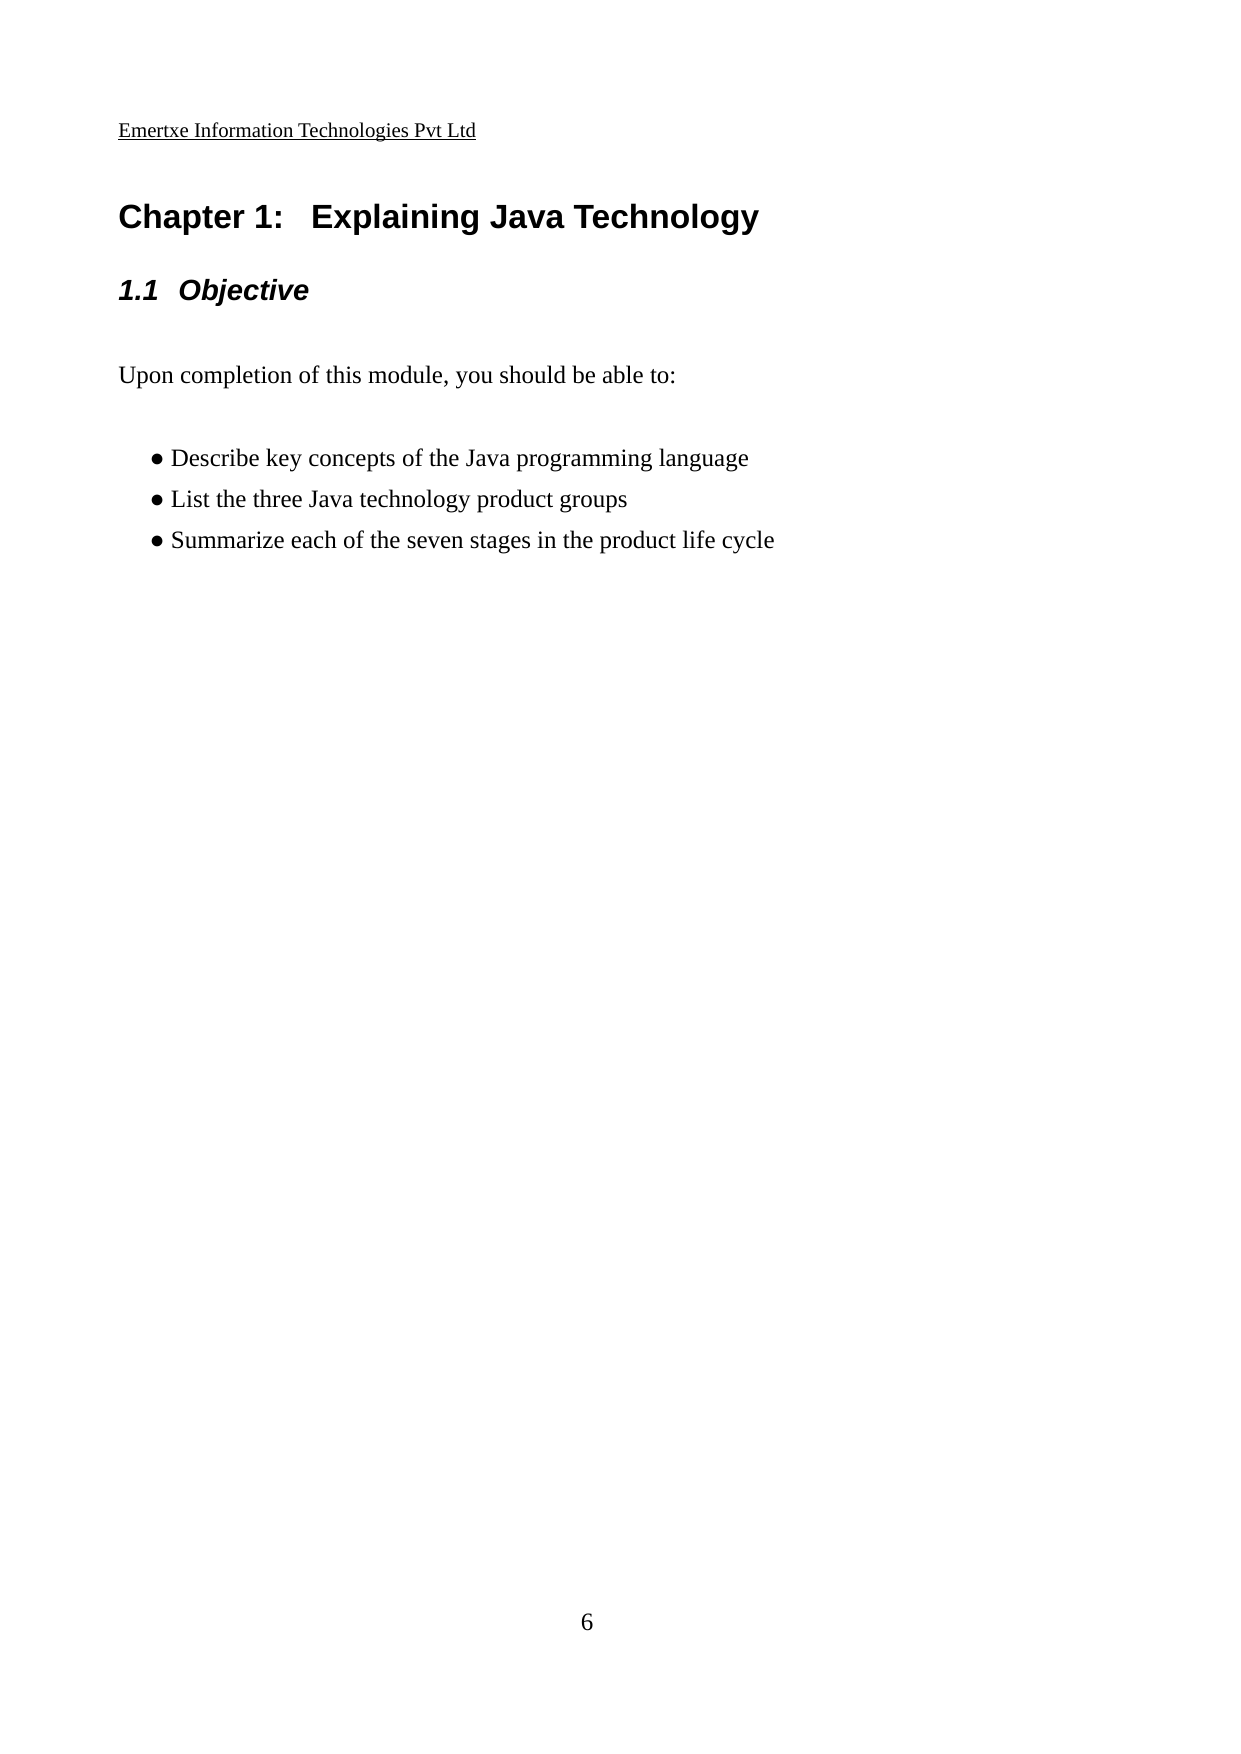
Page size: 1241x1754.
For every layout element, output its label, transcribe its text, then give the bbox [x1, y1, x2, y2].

subtitle Objective [118, 273, 1122, 306]
text Upon completion of this module, you should be able to: [118, 360, 1122, 389]
text ● List the three Java technology product groups [118, 484, 1122, 513]
subtitle Explaining Java Technology [118, 197, 1122, 235]
text ● Describe key concepts of the Java programming language [118, 443, 1122, 471]
text ● Summarize each of the seven stages in the product life cycle [118, 525, 1122, 554]
